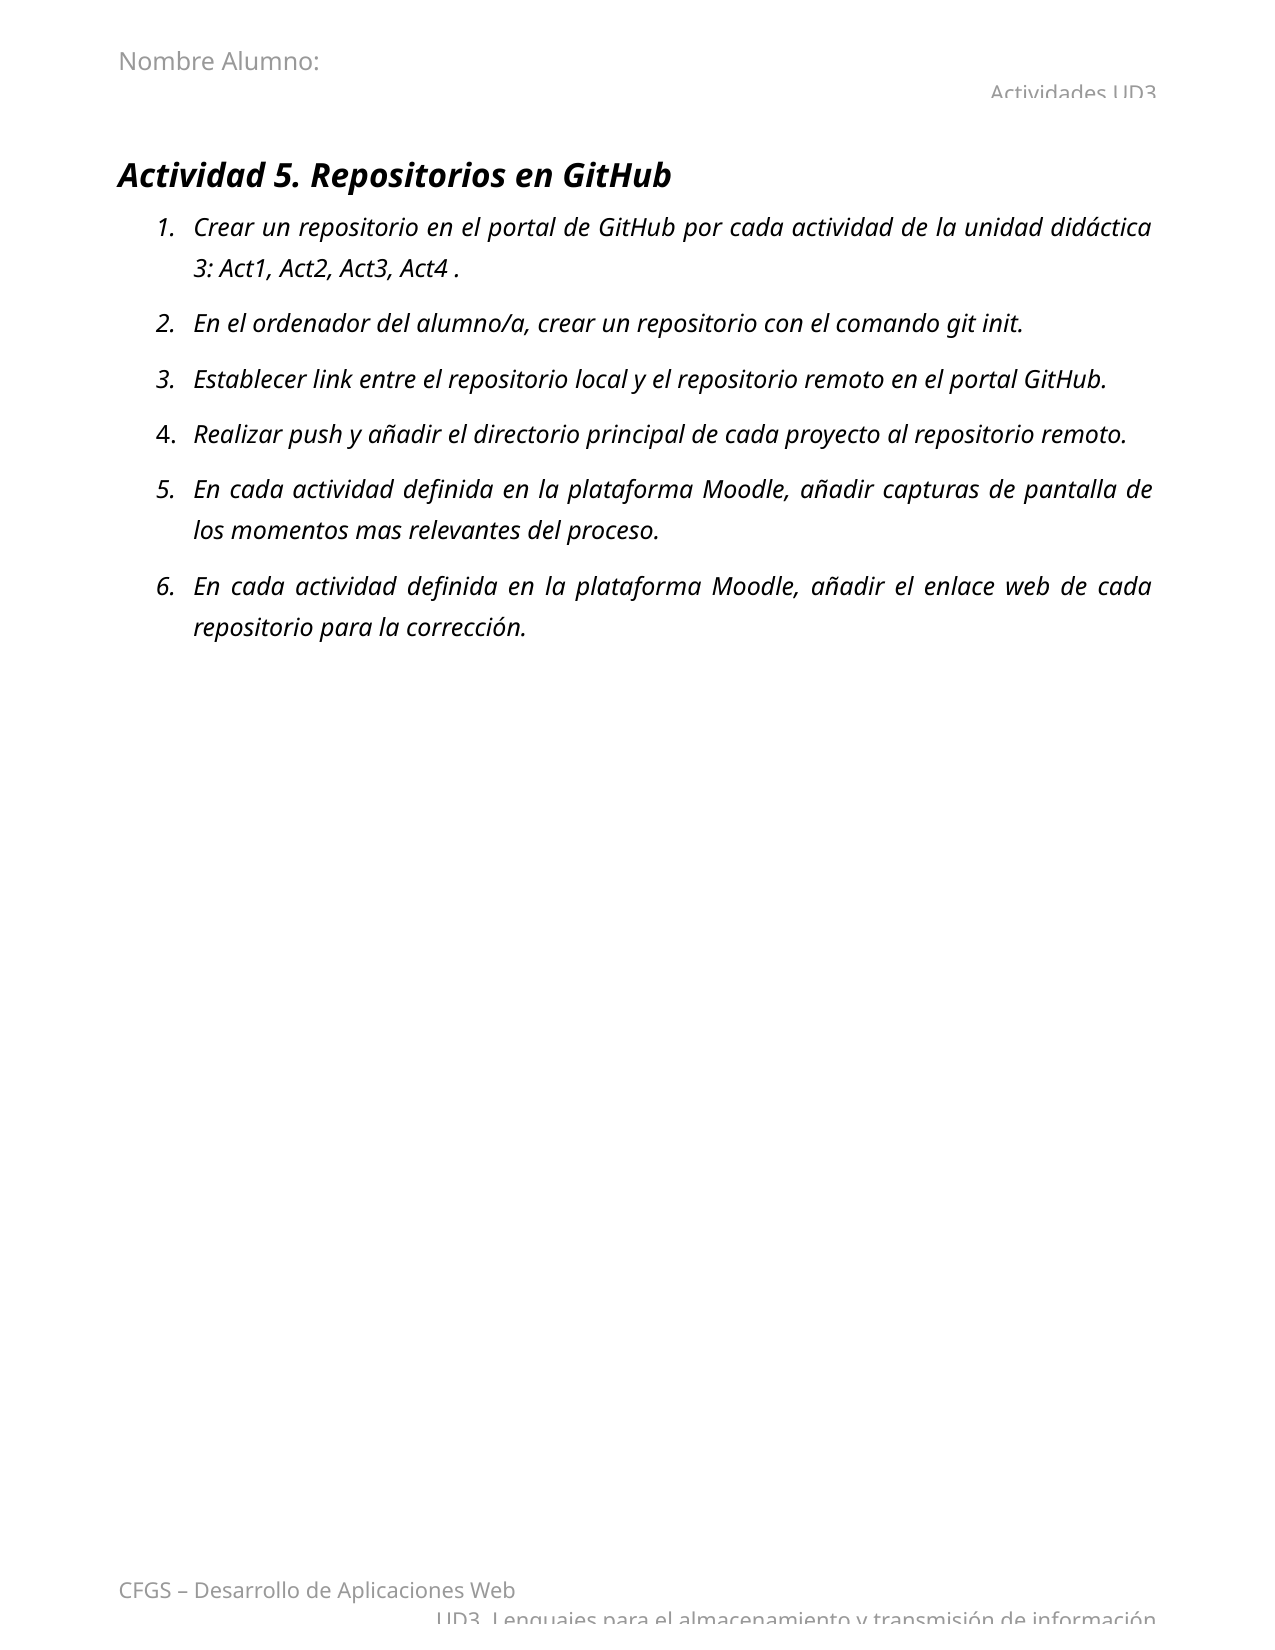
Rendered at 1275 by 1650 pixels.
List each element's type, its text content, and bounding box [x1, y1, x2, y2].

list En cada actividad definida en la plataforma Moodle, añadir el enlace web de cada repositorio para la corrección. [156, 568, 1157, 643]
list Realizar push y añadir el directorio principal de cada proyecto al repositorio remoto. [156, 417, 1157, 451]
list En cada actividad definida en la plataforma Moodle, añadir capturas de pantalla de los momentos mas relevantes del proceso. [156, 472, 1157, 547]
list Crear un repositorio en el portal de GitHub por cada actividad de la unidad didáctica 3: Act1, Act2, Act3, Act4 . [156, 209, 1157, 284]
list Establecer link entre el repositorio local y el repositorio remoto en el portal GitHub. [156, 361, 1157, 395]
subtitle Actividad 5. Repositorios en GitHub [118, 152, 1157, 197]
list En el ordenador del alumno/a, crear un repositorio con el comando git init. [156, 306, 1157, 340]
